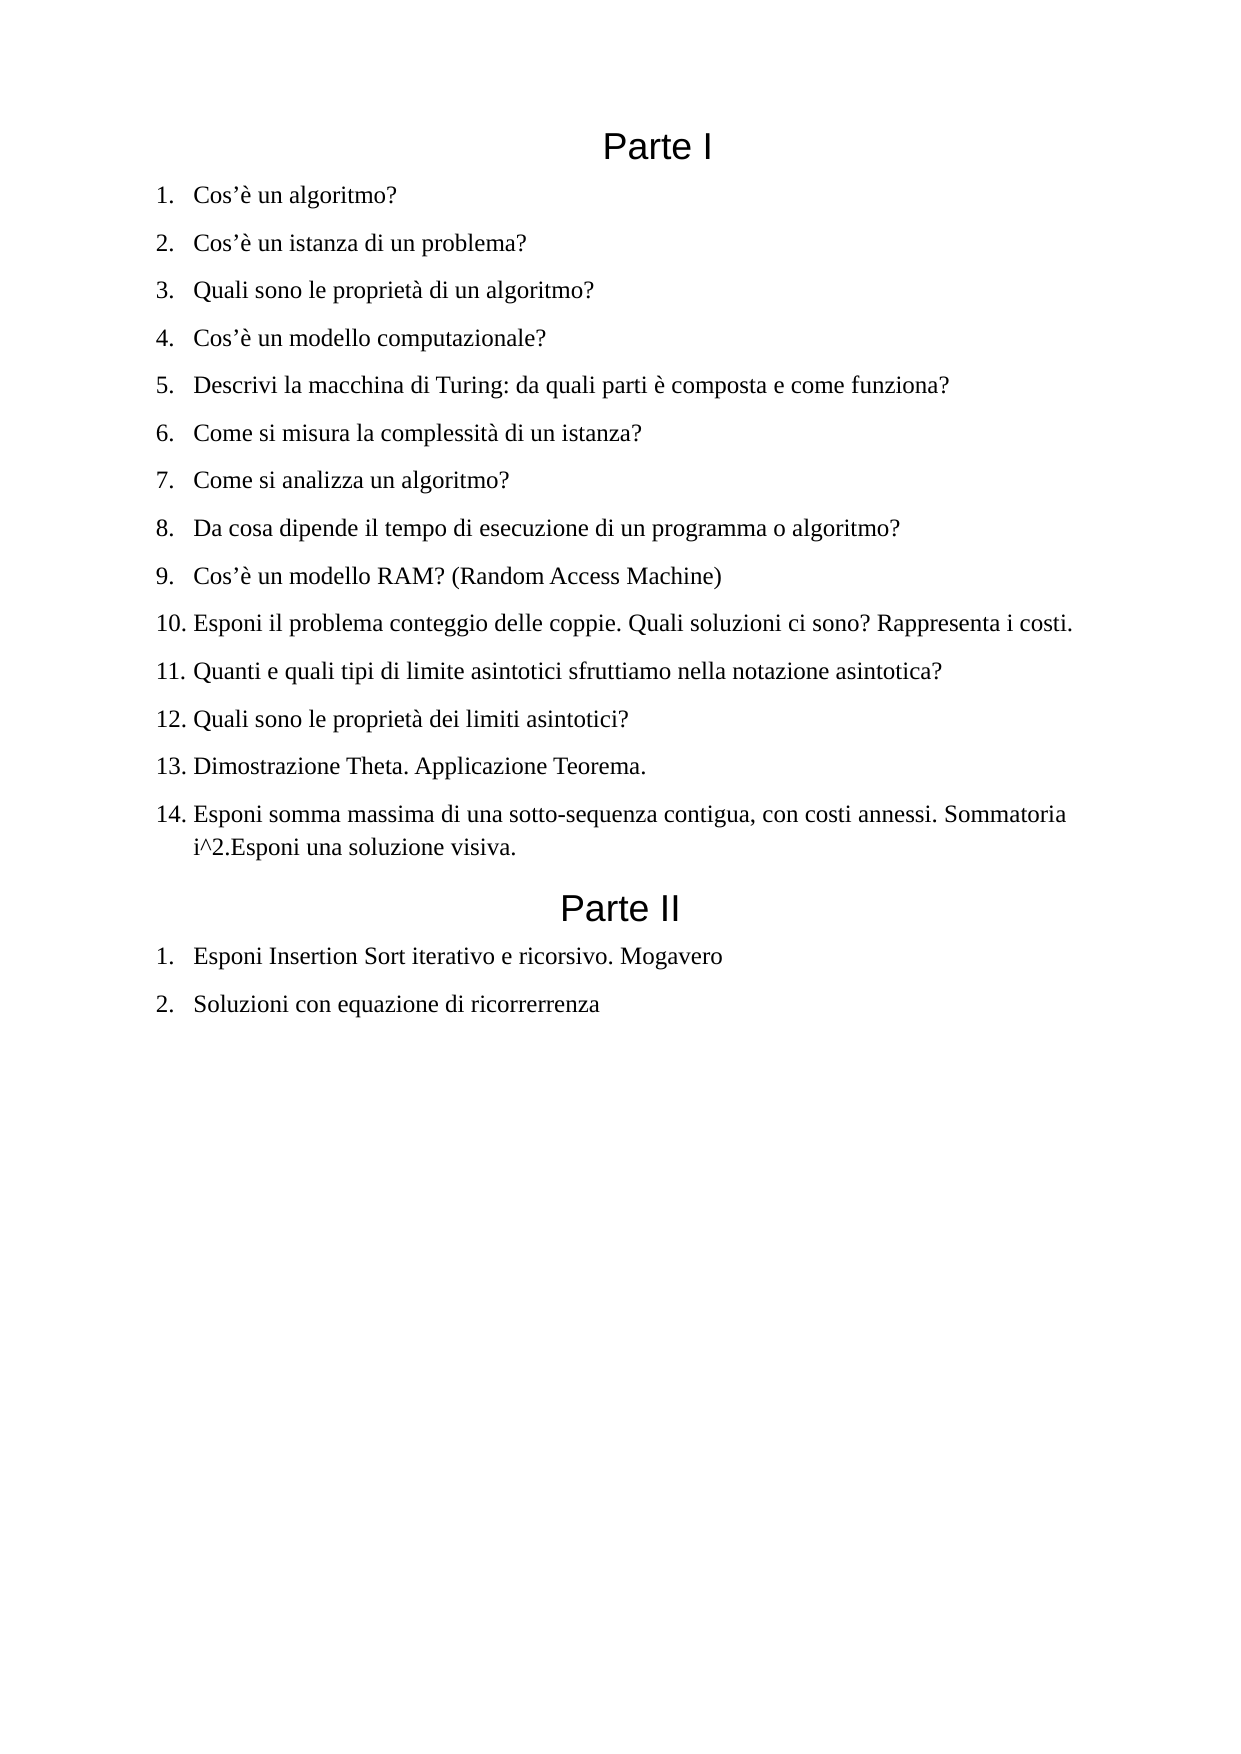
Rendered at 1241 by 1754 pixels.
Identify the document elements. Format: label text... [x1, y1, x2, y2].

list Descrivi la macchina di Turing: da quali parti è composta e come funziona? [156, 370, 1122, 399]
list Quanti e quali tipi di limite asintotici sfruttiamo nella notazione asintotica? [156, 656, 1122, 685]
list Da cosa dipende il tempo di esecuzione di un programma o algoritmo? [156, 513, 1122, 542]
list Cos’è un istanza di un problema? [156, 228, 1122, 256]
list Cos’è un algoritmo? [156, 180, 1122, 209]
list Quali sono le proprietà di un algoritmo? [156, 275, 1122, 304]
list Soluzioni con equazione di ricorrerrenza [156, 989, 1122, 1018]
list Esponi il problema conteggio delle coppie. Quali soluzioni ci sono? Rappresenta i costi. [156, 608, 1122, 637]
list Come si misura la complessità di un istanza? [156, 418, 1122, 447]
list Come si analizza un algoritmo? [156, 466, 1122, 494]
subtitle Parte I [156, 124, 1122, 167]
subtitle Parte II [118, 886, 1122, 929]
list Cos’è un modello RAM? (Random Access Machine) [156, 561, 1122, 589]
list Cos’è un modello computazionale? [156, 323, 1122, 352]
list Esponi Insertion Sort iterativo e ricorsivo. Mogavero [156, 941, 1122, 970]
list Dimostrazione Theta. Applicazione Teorema. [156, 751, 1122, 780]
list Quali sono le proprietà dei limiti asintotici? [156, 704, 1122, 732]
list Esponi somma massima di una sotto-sequenza contigua, con costi annessi. Sommatoria i^2.Esponi una soluzione visiva. [156, 799, 1122, 861]
